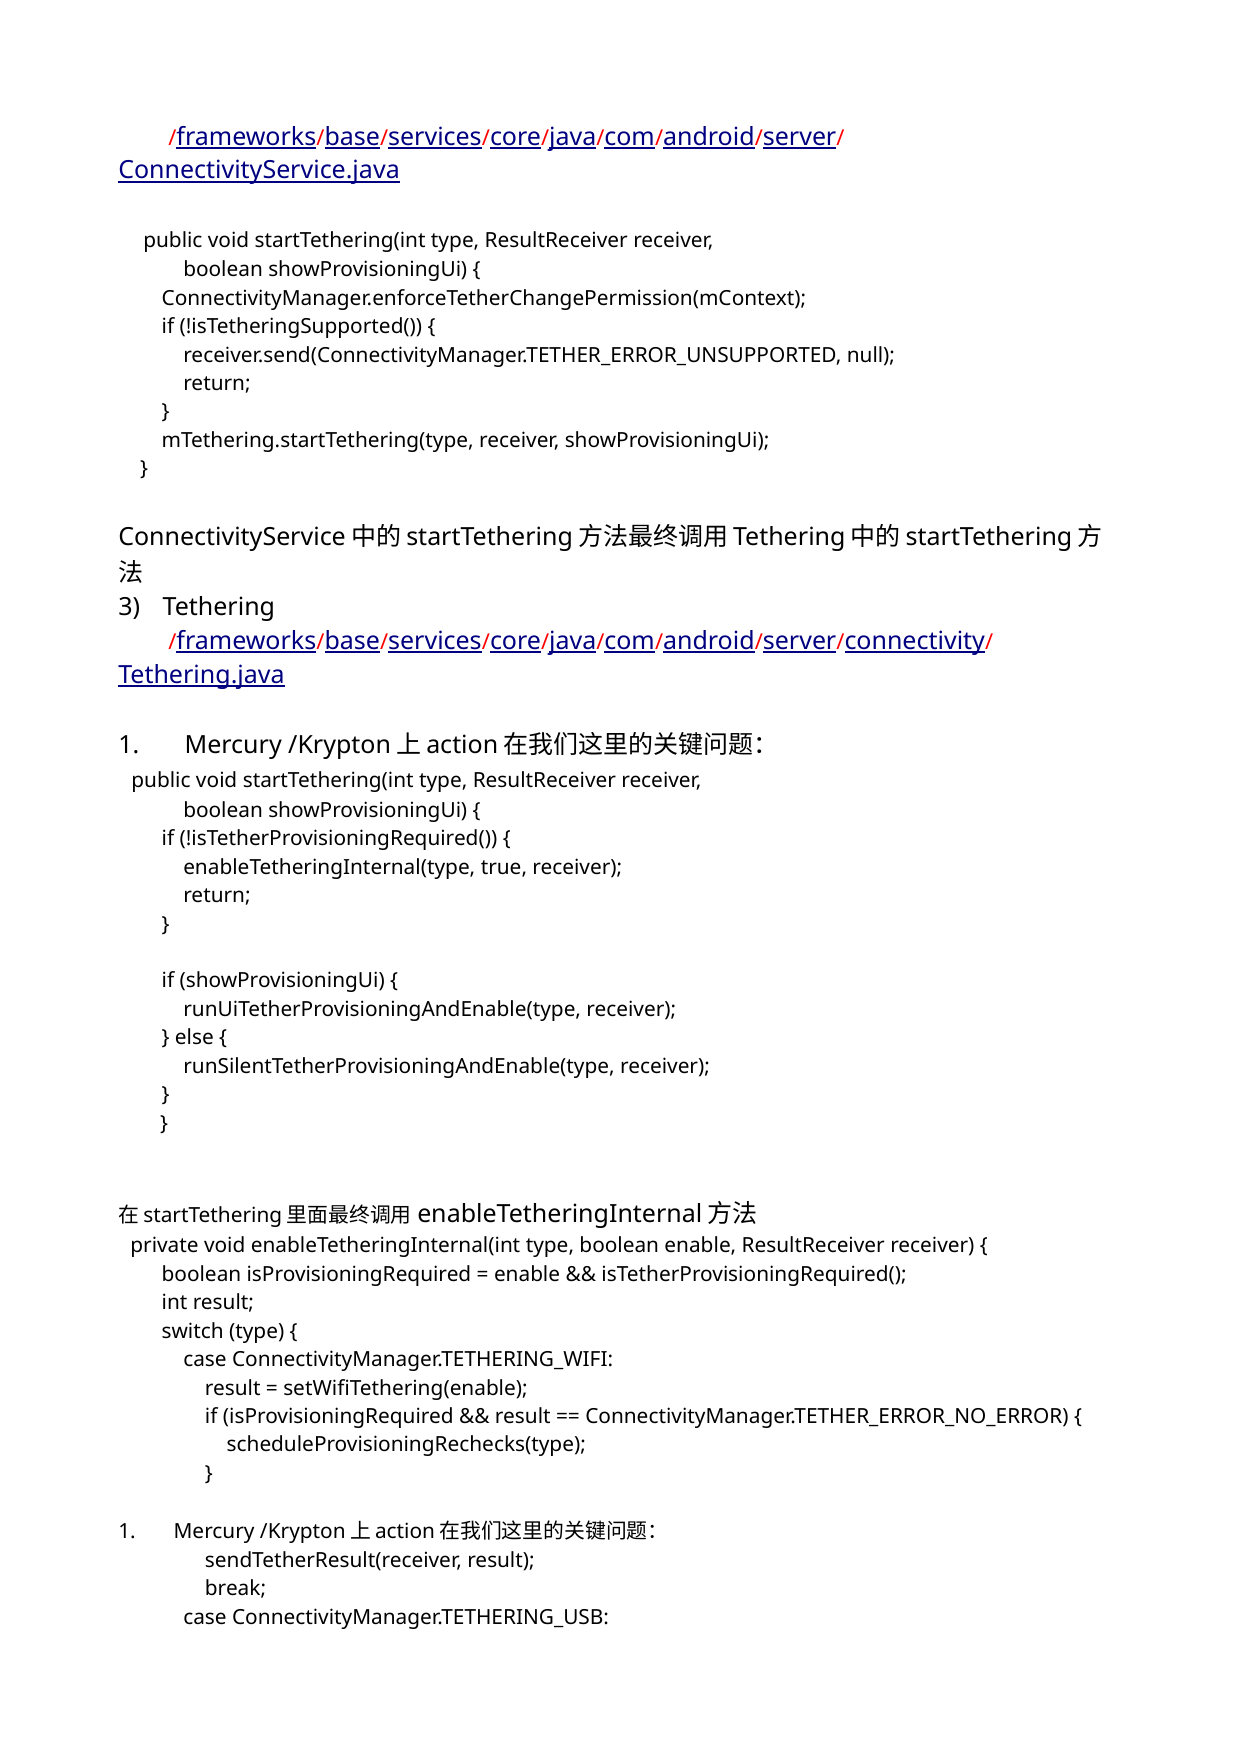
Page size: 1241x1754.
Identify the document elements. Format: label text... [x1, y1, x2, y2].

text sendTetherResult(receiver, result); [118, 1545, 1122, 1573]
text } [118, 397, 1122, 425]
text if (showProvisioningUi) { [118, 966, 1122, 994]
text } [118, 1108, 1122, 1136]
list Tethering [118, 588, 1122, 622]
text mTethering.startTethering(type, receiver, showProvisioningUi); [118, 425, 1122, 453]
text runSilentTetherProvisioningAndEnable(type, receiver); [118, 1051, 1122, 1079]
text int result; [118, 1287, 1122, 1316]
text public void startTethering(int type, ResultReceiver receiver, [118, 761, 1122, 795]
text } else { [118, 1022, 1122, 1051]
text ConnectivityManager.enforceTetherChangePermission(mContext); [118, 283, 1122, 311]
text if (!isTetherProvisioningRequired()) { [118, 823, 1122, 852]
text boolean isProvisioningRequired = enable && isTetherProvisioningRequired(); [118, 1259, 1122, 1287]
text scheduleProvisioningRechecks(type); [118, 1429, 1122, 1458]
text } [118, 453, 1122, 482]
text 1. Mercury /Krypton上action在我们这里的关键问题： [118, 1515, 1122, 1545]
text runUiTetherProvisioningAndEnable(type, receiver); [118, 994, 1122, 1022]
text public void startTethering(int type, ResultReceiver receiver, [118, 220, 1122, 254]
text case ConnectivityManager.TETHERING_WIFI: [118, 1344, 1122, 1373]
text ConnectivityService中的startTethering方法最终调用Tethering中的startTethering方法 [118, 516, 1122, 588]
text case ConnectivityManager.TETHERING_USB: [118, 1602, 1122, 1630]
text if (isProvisioningRequired && result == ConnectivityManager.TETHER_ERROR_NO_ERROR) { [118, 1401, 1122, 1429]
text } [118, 909, 1122, 937]
text } [118, 1079, 1122, 1108]
text private void enableTetheringInternal(int type, boolean enable, ResultReceiver receiver) { [118, 1229, 1122, 1259]
text boolean showProvisioningUi) { [118, 254, 1122, 283]
text break; [118, 1573, 1122, 1602]
text enableTetheringInternal(type, true, receiver); [118, 852, 1122, 880]
text 在startTethering里面最终调用 enableTetheringInternal方法 [118, 1193, 1122, 1229]
text boolean showProvisioningUi) { [118, 795, 1122, 823]
text return; [118, 368, 1122, 397]
text /frameworks/base/services/core/java/com/android/server/ConnectivityService.java [118, 118, 1122, 186]
text 1. Mercury /Krypton上action在我们这里的关键问题： [118, 725, 1122, 761]
text receiver.send(ConnectivityManager.TETHER_ERROR_UNSUPPORTED, null); [118, 340, 1122, 368]
text /frameworks/base/services/core/java/com/android/server/connectivity/Tethering.java [118, 622, 1122, 691]
text result = setWifiTethering(enable); [118, 1373, 1122, 1401]
text if (!isTetheringSupported()) { [118, 311, 1122, 340]
text return; [118, 880, 1122, 909]
text } [118, 1458, 1122, 1486]
text switch (type) { [118, 1316, 1122, 1344]
